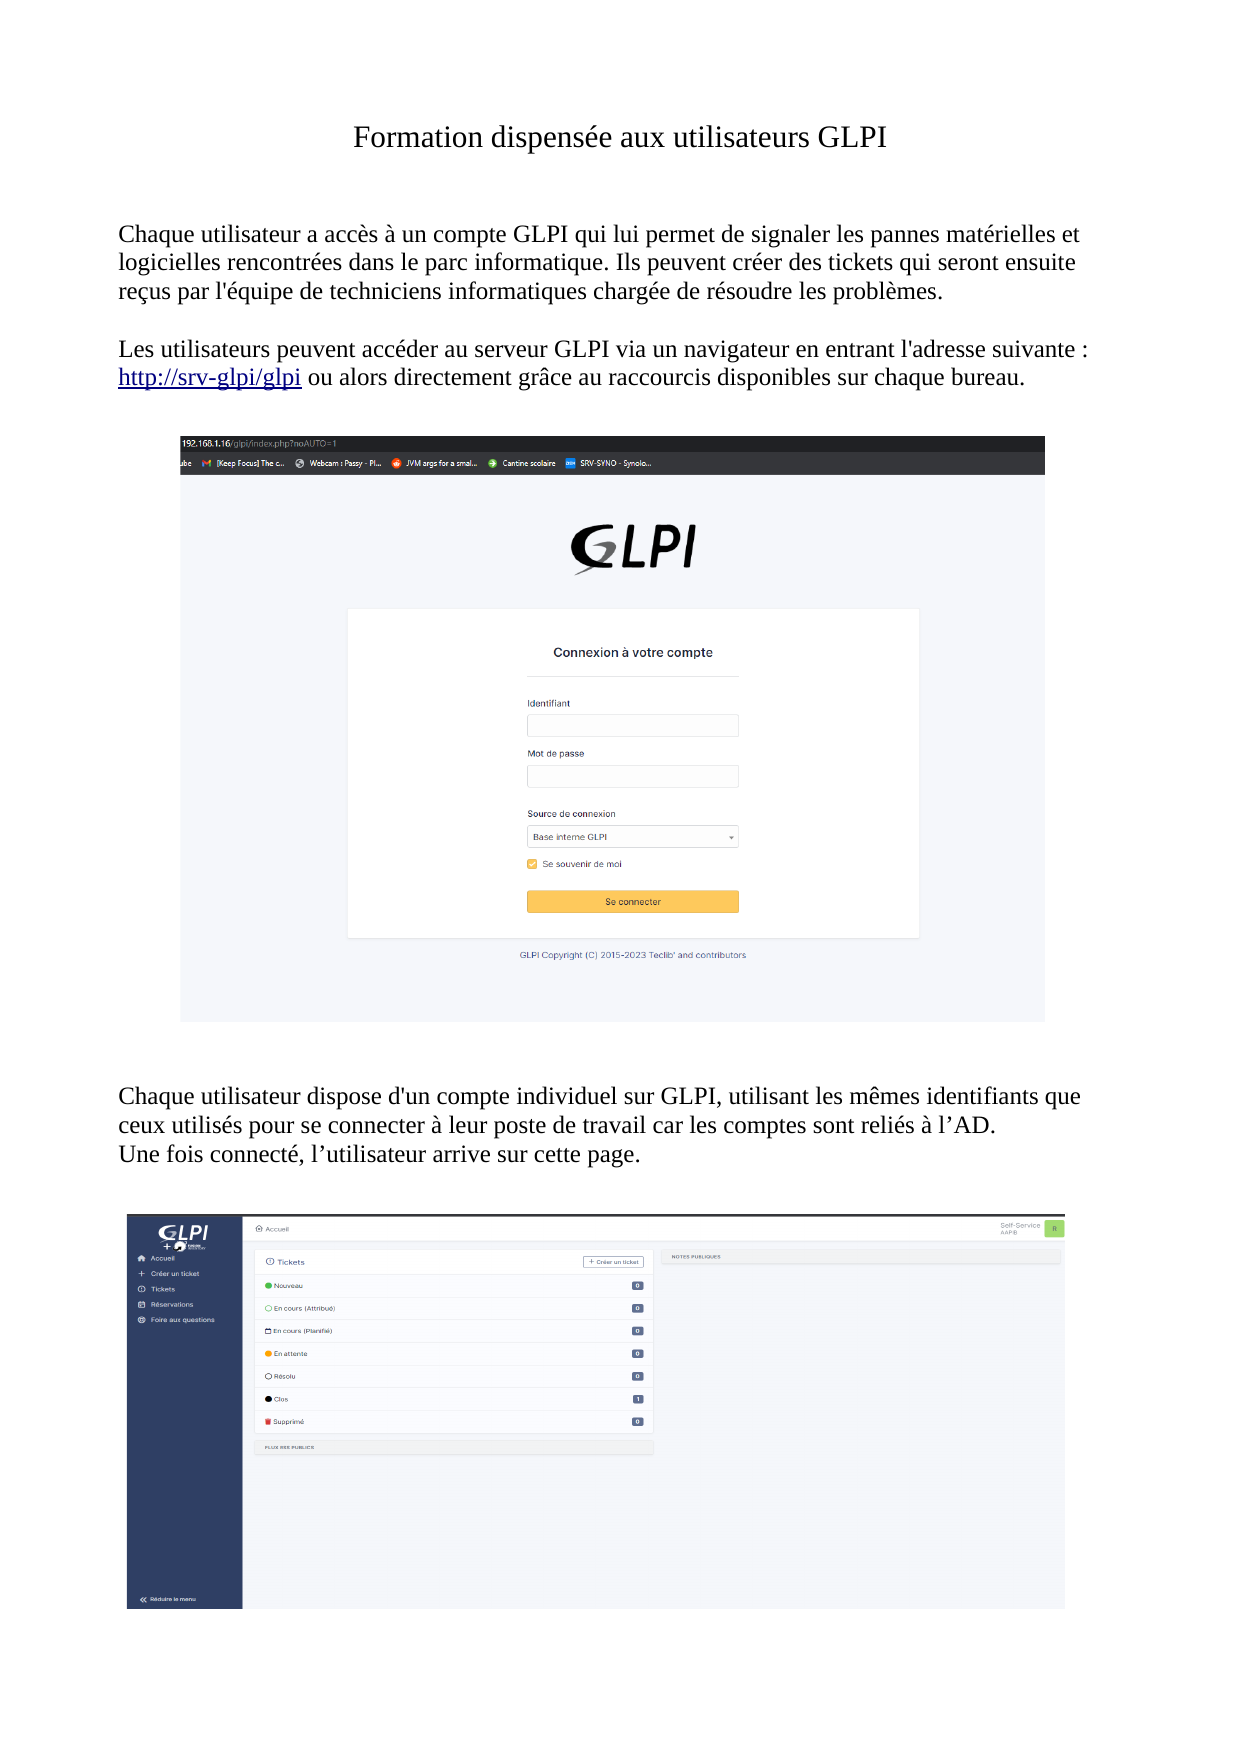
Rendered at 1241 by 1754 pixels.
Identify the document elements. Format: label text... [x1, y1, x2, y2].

text Les utilisateurs peuvent accéder au serveur GLPI via un navigateur en entrant l'adresse suivante : http://srv-glpi/glpi ou alors directement grâce au raccourcis disponibles sur chaque bureau. [118, 334, 1122, 391]
text Chaque utilisateur a accès à un compte GLPI qui lui permet de signaler les pannes matérielles et logicielles rencontrées dans le parc informatique. Ils peuvent créer des tickets qui seront ensuite reçus par l'équipe de techniciens informatiques chargée de résoudre les problèmes. [118, 219, 1122, 305]
text Chaque utilisateur dispose d'un compte individuel sur GLPI, utilisant les mêmes identifiants que ceux utilisés pour se connecter à leur poste de travail car les comptes sont reliés à l’AD. [118, 1081, 1122, 1139]
text Formation dispensée aux utilisateurs GLPI [118, 118, 1122, 154]
text Une fois connecté, l’utilisateur arrive sur cette page. [118, 1139, 1122, 1167]
